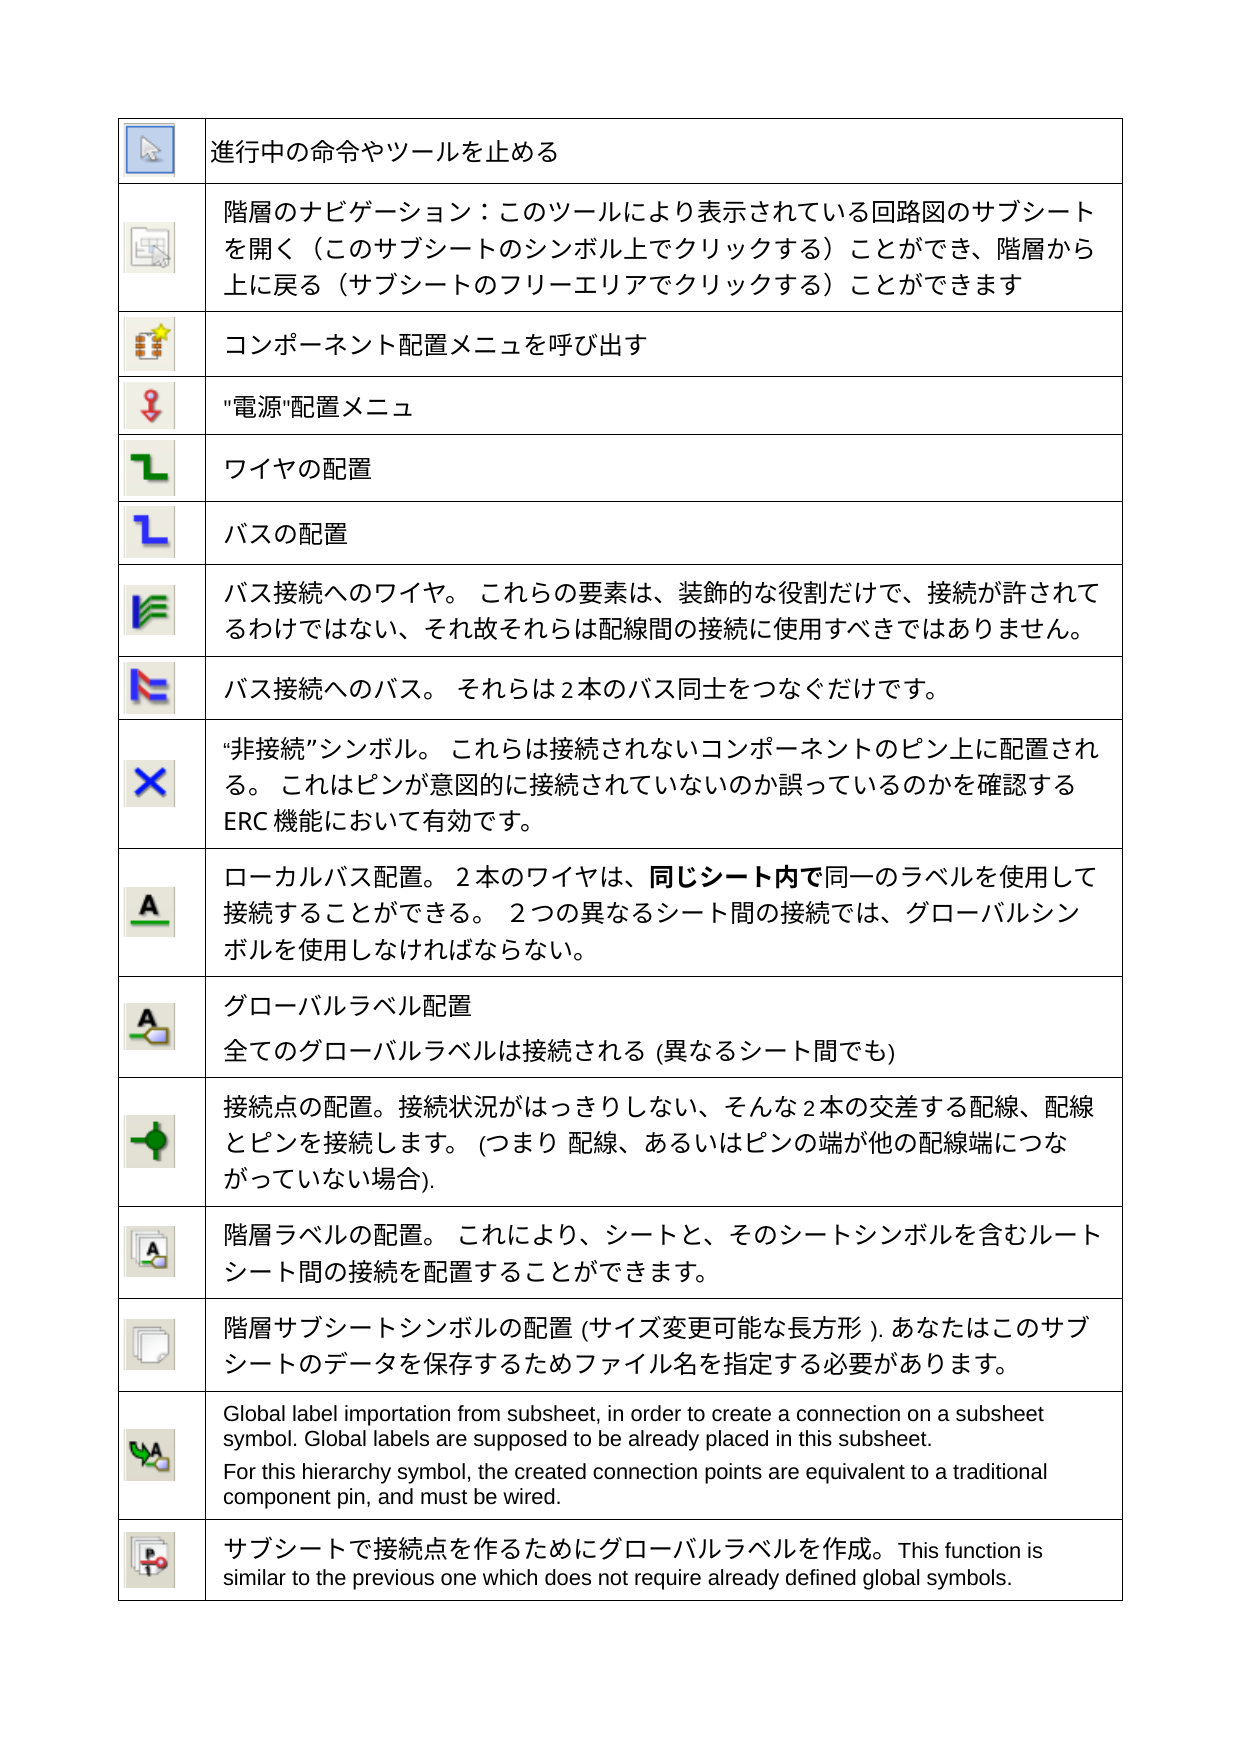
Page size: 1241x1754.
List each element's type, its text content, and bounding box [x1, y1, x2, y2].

table_cell ローカルバス配置。 2本のワイヤは、同じシート内で同一のラベルを使用して接続することができる。 ２つの異なるシート間の接続では、グローバルシンボルを使用しなければならない。 [206, 849, 1122, 976]
picture [123, 506, 176, 558]
picture [123, 1115, 176, 1168]
table_cell [119, 502, 205, 564]
table_cell サブシートで接続点を作るためにグローバルラベルを作成。This function is similar to the previous one which does not require already defined global symbols. [206, 1520, 1122, 1600]
table_cell Global label importation from subsheet, in order to create a connection on a subsheet symbol. Global labels are supposed to be already placed in this subsheet. For this hierarchy symbol, the created connection points are equivalent to a traditional component pin, and must be wired. [206, 1392, 1122, 1519]
table_cell [119, 377, 205, 434]
table_cell [119, 312, 205, 376]
table_cell コンポーネント配置メニュを呼び出す [206, 312, 1122, 376]
table_cell バスの配置 [206, 502, 1122, 564]
table_cell [119, 565, 205, 656]
table_cell [119, 1392, 205, 1519]
table_cell [119, 720, 205, 848]
table_header [119, 119, 205, 183]
table_cell “非接続”シンボル。 これらは接続されないコンポーネントのピン上に配置される。 これはピンが意図的に接続されていないのか誤っているのかを確認するERC機能において有効です。 [206, 720, 1122, 848]
picture [123, 1003, 176, 1050]
table_cell バス接続へのワイヤ。 これらの要素は、装飾的な役割だけで、接続が許されてるわけではない、それ故それらは配線間の接続に使用すべきではありません。 [206, 565, 1122, 656]
table_cell "電源"配置メニュ [206, 377, 1122, 434]
table_cell [119, 184, 205, 311]
table_cell [119, 849, 205, 976]
table_cell グローバルラベル配置 全てのグローバルラベルは接続される (異なるシート間でも) [206, 977, 1122, 1077]
table_cell [119, 657, 205, 719]
table_cell [119, 435, 205, 501]
picture [123, 1319, 176, 1370]
table_cell [119, 1520, 205, 1600]
picture [123, 887, 176, 937]
table_cell 階層サブシートシンボルの配置 (サイズ変更可能な長方形 ). あなたはこのサブシートのデータを保存するためファイル名を指定する必要があります。 [206, 1299, 1122, 1391]
picture [123, 1532, 176, 1588]
picture [123, 317, 176, 371]
picture [123, 222, 176, 273]
table_cell [119, 1207, 205, 1298]
picture [123, 760, 176, 807]
table_cell 接続点の配置。接続状況がはっきりしない、そんな2本の交差する配線、配線とピンを接続します。 (つまり 配線、あるいはピンの端が他の配線端につながっていない場合). [206, 1078, 1122, 1206]
table_cell [119, 977, 205, 1077]
picture [123, 440, 176, 496]
picture [123, 662, 176, 714]
picture [123, 382, 176, 429]
table_cell [119, 1299, 205, 1391]
table_cell [119, 1078, 205, 1206]
picture [123, 585, 176, 635]
table_cell バス接続へのバス。 それらは2本のバス同士をつなぐだけです。 [206, 657, 1122, 719]
table_cell 階層のナビゲーション：このツールにより表示されている回路図のサブシートを開く（このサブシートのシンボル上でクリックする）ことができ、階層から上に戻る（サブシートのフリーエリアでクリックする）ことができます [206, 184, 1122, 311]
picture [123, 1226, 176, 1277]
table_cell ワイヤの配置 [206, 435, 1122, 501]
table_header 進行中の命令やツールを止める [206, 119, 1122, 183]
picture [123, 123, 176, 177]
table_cell 階層ラベルの配置。 これにより、シートと、そのシートシンボルを含むルートシート間の接続を配置することができます。 [206, 1207, 1122, 1298]
picture [123, 1429, 176, 1481]
